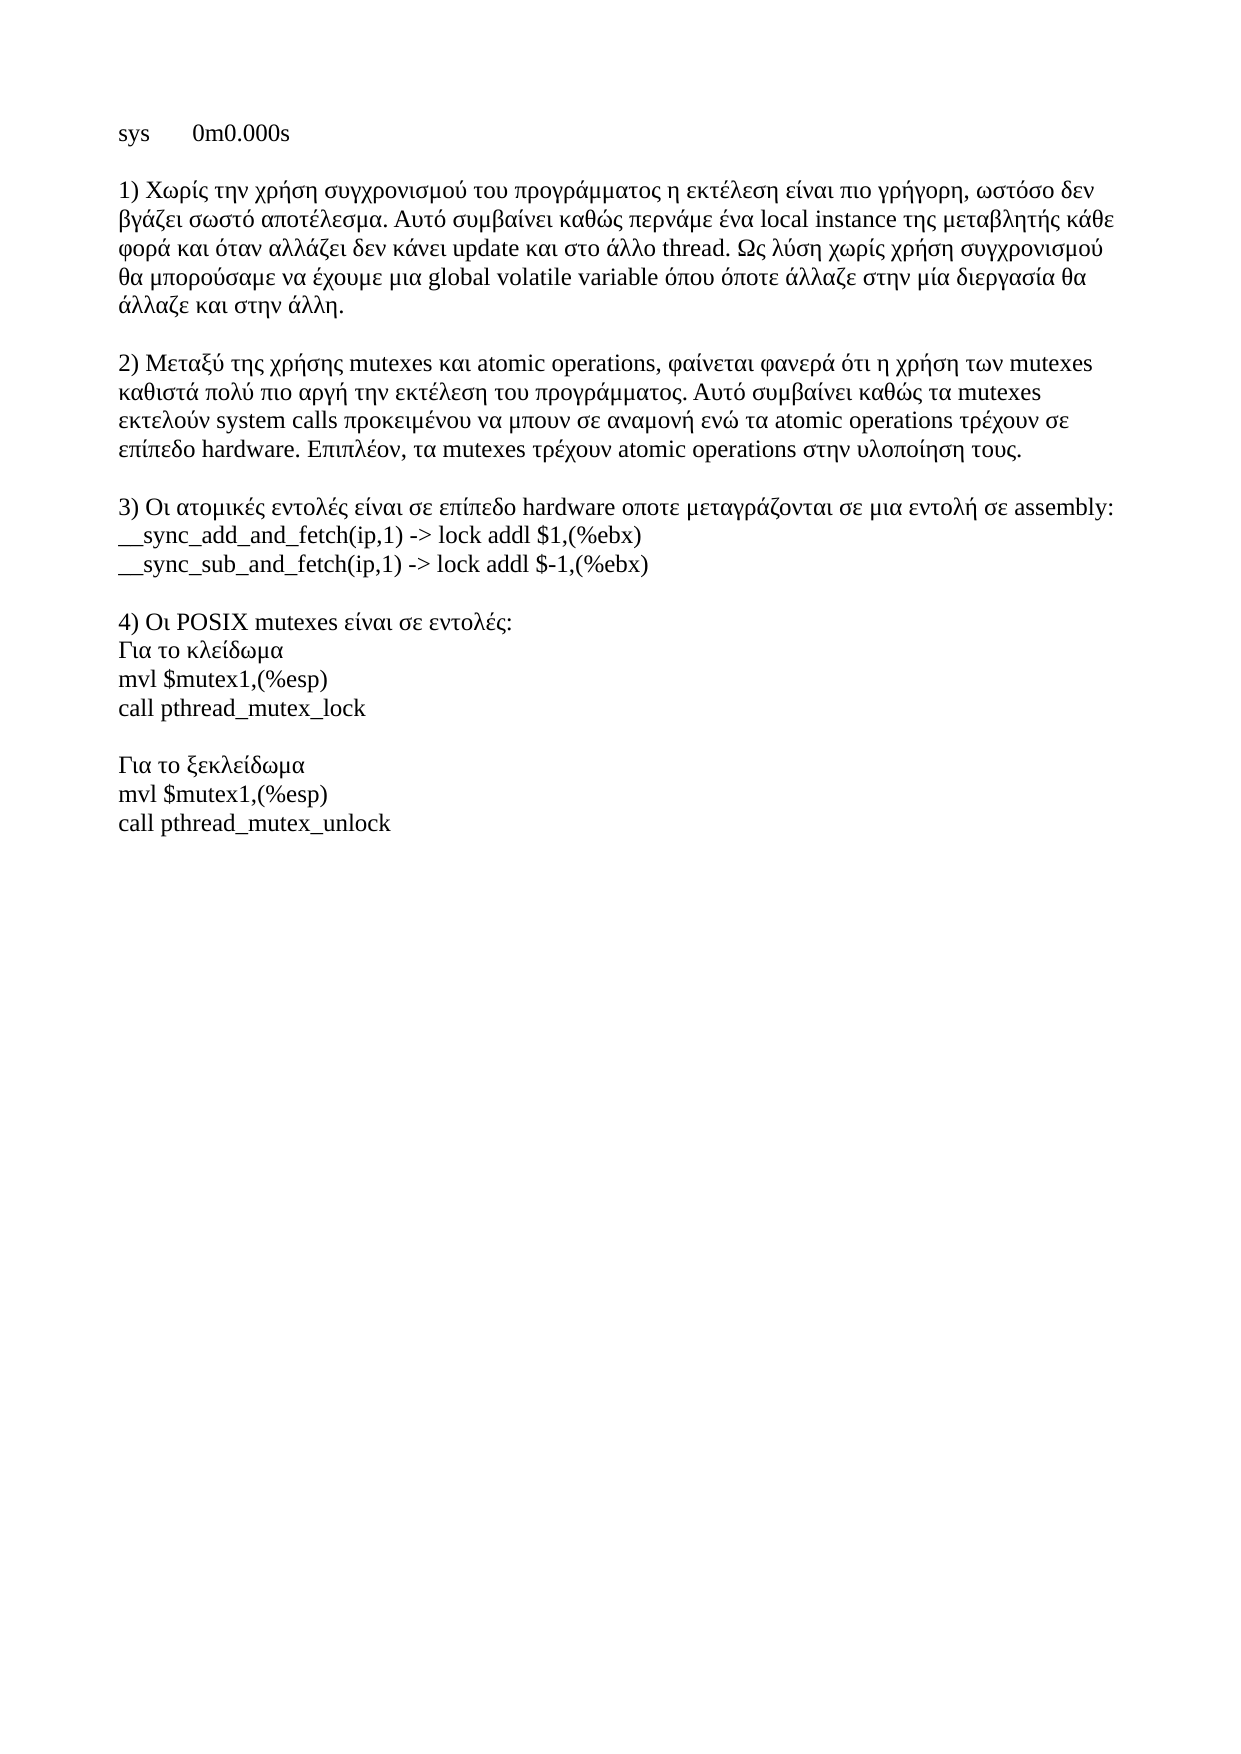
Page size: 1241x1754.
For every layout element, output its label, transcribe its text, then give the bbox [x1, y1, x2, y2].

text mvl $mutex1,(%esp) [118, 779, 1122, 808]
text 2) Μεταξύ της χρήσης mutexes και atomic operations, φαίνεται φανερά ότι η χρήση των mutexes καθιστά πολύ πιο αργή την εκτέλεση του προγράμματος. Αυτό συμβαίνει καθώς τα mutexes εκτελούν system calls προκειμένου να μπουν σε αναμονή ενώ τα atomic operations τρέχουν σε επίπεδο hardware. Επιπλέον, τα mutexes τρέχουν atomic operations στην υλοποίηση τους. [118, 348, 1122, 463]
text call pthread_mutex_lock [118, 693, 1122, 722]
text 4) Οι POSIX mutexes είναι σε εντολές: [118, 607, 1122, 636]
text mvl $mutex1,(%esp) [118, 664, 1122, 693]
text Για το κλείδωμα [118, 636, 1122, 664]
text 3) Οι ατομικές εντολές είναι σε επίπεδο hardware οποτε μεταγράζονται σε μια εντολή σε assembly: [118, 492, 1122, 521]
text call pthread_mutex_unlock [118, 808, 1122, 837]
text __sync_sub_and_fetch(ip,1) -> lock addl $-1,(%ebx) [118, 549, 1122, 578]
text Για το ξεκλείδωμα [118, 751, 1122, 779]
text sys 0m0.000s [118, 118, 1122, 147]
text __sync_add_and_fetch(ip,1) -> lock addl $1,(%ebx) [118, 521, 1122, 549]
text 1) Χωρίς την χρήση συγχρονισμού του προγράμματος η εκτέλεση είναι πιο γρήγορη, ωστόσο δεν βγάζει σωστό αποτέλεσμα. Αυτό συμβαίνει καθώς περνάμε ένα local instance της μεταβλητής κάθε φορά και όταν αλλάζει δεν κάνει update και στο άλλο thread. Ως λύση χωρίς χρήση συγχρονισμού θα μπορούσαμε να έχουμε μια global volatile variable όπου όποτε άλλαζε στην μία διεργασία θα άλλαζε και στην άλλη. [118, 176, 1122, 319]
